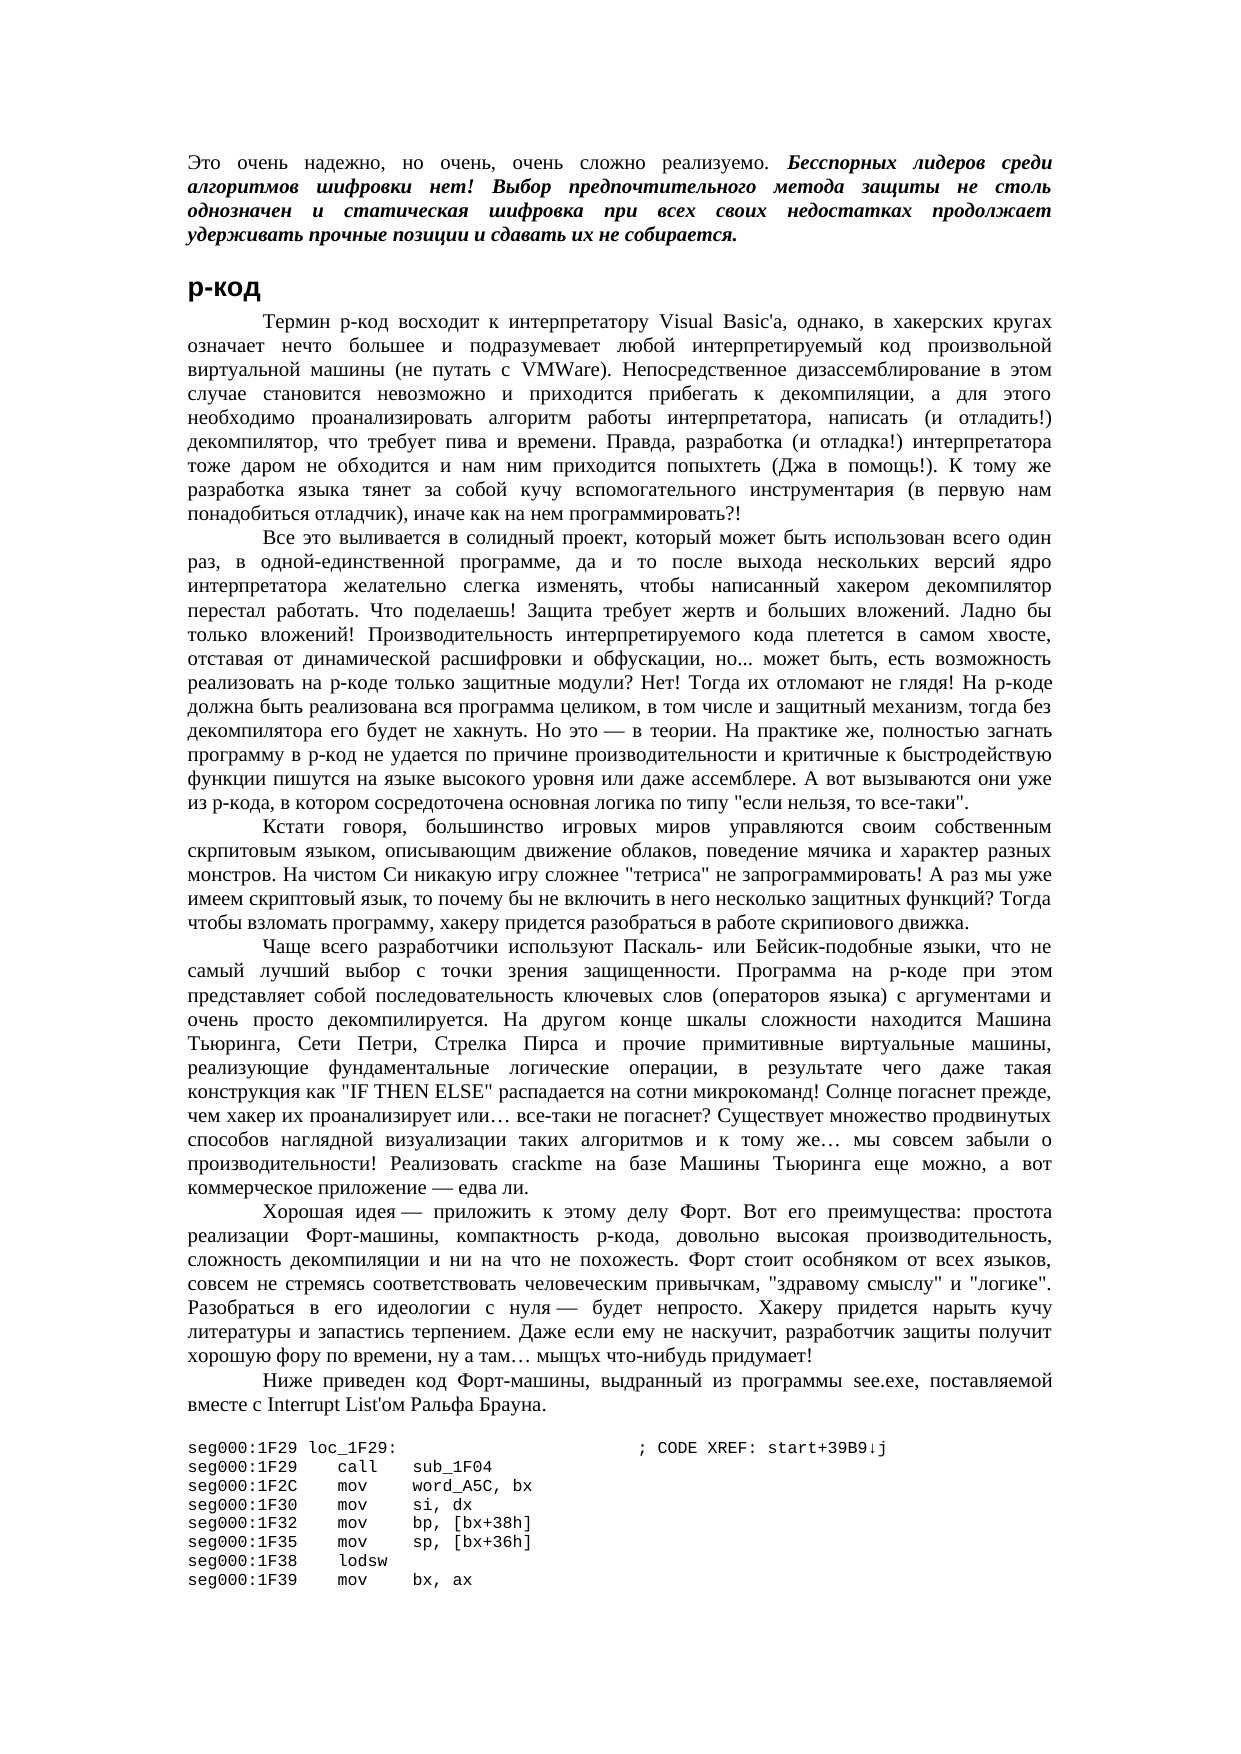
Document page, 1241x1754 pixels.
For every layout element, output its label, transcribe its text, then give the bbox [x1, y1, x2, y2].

text seg000:1F38 lodsw [187, 1553, 1053, 1572]
text seg000:1F30 mov si, dx [187, 1496, 1053, 1515]
text Все это выливается в солидный проект, который может быть использован всего один раз, в одной-единственной программе, да и то после выхода нескольких версий ядро интерпретатора желательно слегка изменять, чтобы написанный хакером декомпилятор перестал работать. Что поделаешь! Защита требует жертв и больших вложений. Ладно бы только вложений! Производительность интерпретируемого кода плетется в самом хвосте, отставая от динамической расшифровки и обфускации, но... может быть, есть возможность реализовать на p-коде только защитные модули? Нет! Тогда их отломают не глядя! На p-коде должна быть реализована вся программа целиком, в том числе и защитный механизм, тогда без декомпилятора его будет не хакнуть. Но это — в теории. На практике же, полностью загнать программу в p-код не удается по причине производительности и критичные к быстродействую функции пишутся на языке высокого уровня или даже ассемблере. А вот вызываются они уже из p-кода, в котором сосредоточена основная логика по типу "если нельзя, то все-таки". [187, 525, 1053, 814]
text seg000:1F35 mov sp, [bx+36h] [187, 1534, 1053, 1553]
text seg000:1F32 mov bp, [bx+38h] [187, 1515, 1053, 1534]
text Хорошая идея — приложить к этому делу Форт. Вот его преимущества: простота реализации Форт-машины, компактность p-кода, довольно высокая производительность, сложность декомпиляции и ни на что не похожесть. Форт стоит особняком от всех языков, совсем не стремясь соответствовать человеческим привычкам, "здравому смыслу" и "логике". Разобраться в его идеологии с нуля — будет непросто. Хакеру придется нарыть кучу литературы и запастись терпением. Даже если ему не наскучит, разработчик защиты получит хорошую фору по времени, ну а там… мыщъх что-нибудь придумает! [187, 1199, 1053, 1367]
text Это очень надежно, но очень, очень сложно реализуемо. Бесспорных лидеров среди алгоритмов шифровки нет! Выбор предпочтительного метода защиты не столь однозначен и статическая шифровка при всех своих недостатках продолжает удерживать прочные позиции и сдавать их не собирается. [187, 150, 1053, 246]
text seg000:1F39 mov bx, ax [187, 1572, 1053, 1591]
text Термин p-код восходит к интерпретатору Visual Basic'а, однако, в хакерских кругах означает нечто большее и подразумевает любой интерпретируемый код произвольной виртуальной машины (не путать с VMWare). Непосредственное дизассемблирование в этом случае становится невозможно и приходится прибегать к декомпиляции, а для этого необходимо проанализировать алгоритм работы интерпретатора, написать (и отладить!) декомпилятор, что требует пива и времени. Правда, разработка (и отладка!) интерпретатора тоже даром не обходится и нам ним приходится попыхтеть (Джа в помощь!). К тому же разработка языка тянет за собой кучу вспомогательного инструментария (в первую нам понадобиться отладчик), иначе как на нем программировать?! [187, 309, 1053, 525]
text Кстати говоря, большинство игровых миров управляются своим собственным скрпитовым языком, описывающим движение облаков, поведение мячика и характер разных монстров. На чистом Си никакую игру сложнее "тетриса" не запрограммировать! А раз мы уже имеем скриптовый язык, то почему бы не включить в него несколько защитных функций? Тогда чтобы взломать программу, хакеру придется разобраться в работе скрипиового движка. [187, 814, 1053, 934]
text seg000:1F2C mov word_A5C, bx [187, 1477, 1053, 1496]
text seg000:1F29 loc_1F29: ; CODE XREF: start+39B9↓j [187, 1440, 1053, 1458]
text Чаще всего разработчики используют Паскаль- или Бейсик-подобные языки, что не самый лучший выбор с точки зрения защищенности. Программа на p-коде при этом представляет собой последовательность ключевых слов (операторов языка) с аргументами и очень просто декомпилируется. На другом конце шкалы сложности находится Машина Тьюринга, Сети Петри, Стрелка Пирса и прочие примитивные виртуальные машины, реализующие фундаментальные логические операции, в результате чего даже такая конструкция как "IF THEN ELSE" распадается на сотни микрокоманд! Солнце погаснет прежде, чем хакер их проанализирует или… все-таки не погаснет? Существует множество продвинутых способов наглядной визуализации таких алгоритмов и к тому же… мы совсем забыли о производительности! Реализовать crackme на базе Машины Тьюринга еще можно, а вот коммерческое приложение — едва ли. [187, 934, 1053, 1199]
text Ниже приведен код Форт-машины, выдранный из программы see.exe, поставляемой вместе с Interrupt List'ом Ральфа Брауна. [187, 1367, 1053, 1416]
text seg000:1F29 call sub_1F04 [187, 1458, 1053, 1477]
subtitle p-код [187, 271, 1053, 302]
